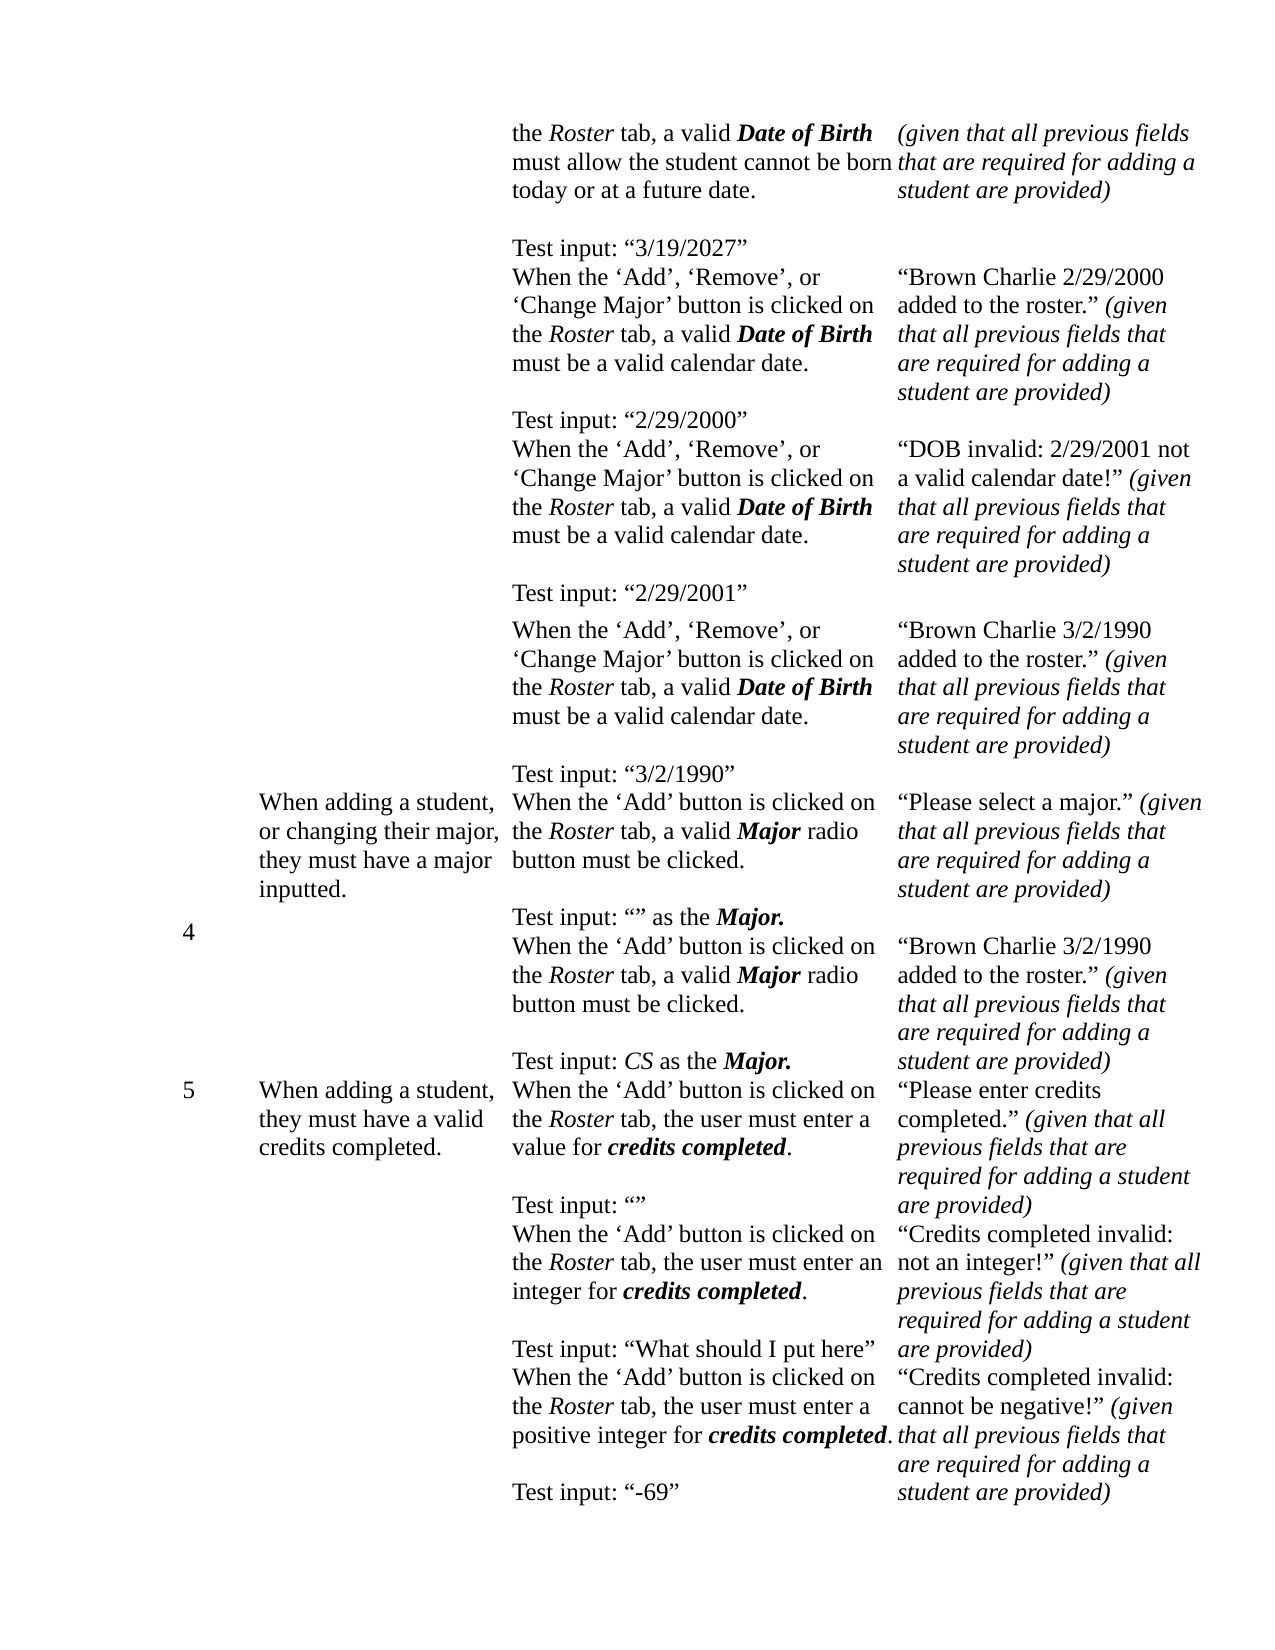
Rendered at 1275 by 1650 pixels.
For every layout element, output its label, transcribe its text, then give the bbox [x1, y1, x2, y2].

table_cell (given that all previous fields that are required for adding a student are provided) [897, 118, 1206, 262]
table_cell When the ‘Add’, ‘Remove’, or ‘Change Major’ button is clicked on the Roster tab, a valid Date of Birth must be a valid calendar date. Test input: “3/2/1990” [512, 615, 897, 787]
table_cell the Roster tab, a valid Date of Birth must allow the student cannot be born today or at a future date. Test input: “3/19/2027” [512, 118, 897, 262]
table_cell When the ‘Add’ button is clicked on the Roster tab, a valid Major radio button must be clicked. Test input: “” as the Major. [512, 788, 897, 931]
table_cell “DOB invalid: 2/29/2001 not a valid calendar date!” (given that all previous fields that are required for adding a student are provided) [897, 434, 1206, 615]
table_cell “Brown Charlie 2/29/2000 added to the roster.” (given that all previous fields that are required for adding a student are provided) [897, 262, 1206, 434]
table_cell When adding a student, or changing their major, they must have a major inputted. [259, 788, 512, 1075]
table_cell “Credits completed invalid: cannot be negative!” (given that all previous fields that are required for adding a student are provided) [897, 1363, 1206, 1506]
table_cell When the ‘Add’, ‘Remove’, or ‘Change Major’ button is clicked on the Roster tab, a valid Date of Birth must be a valid calendar date. Test input: “2/29/2000” [512, 262, 897, 434]
table_cell When the ‘Add’ button is clicked on the Roster tab, the user must enter a value for credits completed. Test input: “” [512, 1075, 897, 1219]
table_cell “Brown Charlie 3/2/1990 added to the roster.” (given that all previous fields that are required for adding a student are provided) [897, 615, 1206, 787]
table_cell “Please select a major.” (given that all previous fields that are required for adding a student are provided) [897, 788, 1206, 931]
table_cell “Please enter credits completed.” (given that all previous fields that are required for adding a student are provided) [897, 1075, 1206, 1219]
table_cell 4 [118, 788, 259, 1075]
table_cell When the ‘Add’ button is clicked on the Roster tab, a valid Major radio button must be clicked. Test input: CS as the Major. [512, 931, 897, 1075]
table_cell “Brown Charlie 3/2/1990 added to the roster.” (given that all previous fields that are required for adding a student are provided) [897, 931, 1206, 1075]
table_cell When adding a student, they must have a valid credits completed. [259, 1075, 512, 1506]
table_cell When the ‘Add’, ‘Remove’, or ‘Change Major’ button is clicked on the Roster tab, a valid Date of Birth must be a valid calendar date. Test input: “2/29/2001” [512, 434, 897, 615]
table_cell “Credits completed invalid: not an integer!” (given that all previous fields that are required for adding a student are provided) [897, 1219, 1206, 1362]
table_cell 5 [118, 1075, 259, 1506]
table_cell When the ‘Add’ button is clicked on the Roster tab, the user must enter a positive integer for credits completed. Test input: “-69” [512, 1363, 897, 1506]
table_cell When the ‘Add’ button is clicked on the Roster tab, the user must enter an integer for credits completed. Test input: “What should I put here” [512, 1219, 897, 1362]
